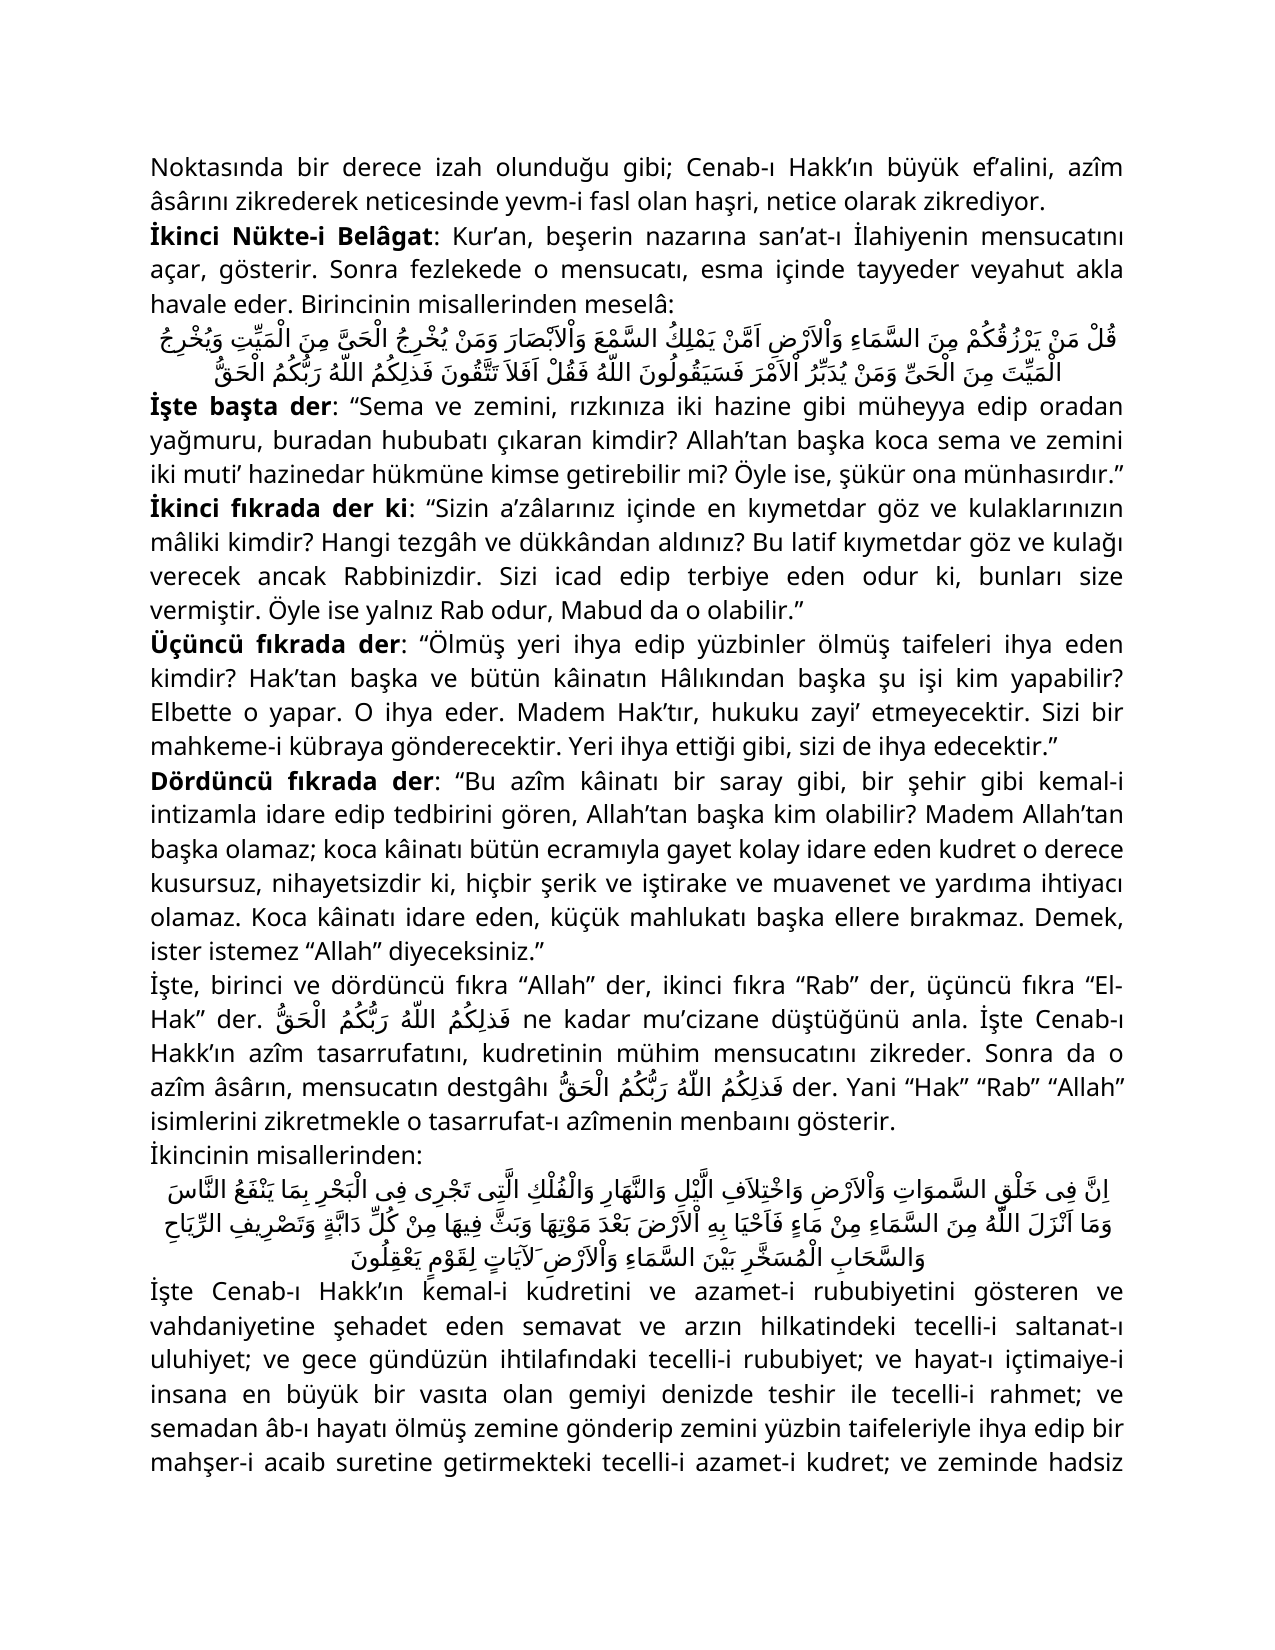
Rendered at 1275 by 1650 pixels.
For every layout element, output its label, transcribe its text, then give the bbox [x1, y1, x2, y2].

text Üçüncü fıkrada der: “Ölmüş yeri ihya edip yüzbinler ölmüş taifeleri ihya eden kimdir? Hak’tan başka ve bütün kâinatın Hâlıkından başka şu işi kim yapabilir? Elbette o yapar. O ihya eder. Madem Hak’tır, hukuku zayi’ etmeyecektir. Sizi bir mahkeme-i kübraya gönderecektir. Yeri ihya ettiği gibi, sizi de ihya edecektir.” [150, 627, 1125, 763]
text اِنَّ فِى خَلْقِ السَّموَاتِ وَاْلاَرْضِ وَاخْتِلاَفِ الَّيْلِ وَالنَّهَارِ وَالْفُلْكِ الَّتِى تَجْرِى فِى الْبَحْرِ بِمَا يَنْفَعُ النَّاسَ وَمَا اَنْزَلَ اللّهُ مِنَ السَّمَاءِ مِنْ مَاءٍ فَاَحْيَا بِهِ اْلاَرْضَ بَعْدَ مَوْتِهَا وَبَثَّ فِيهَا مِنْ كُلِّ دَابَّةٍ وَتَصْرِيفِ الرِّيَاحِ وَالسَّحَابِ الْمُسَخَّرِ بَيْنَ السَّمَاءِ وَاْلاَرْضِ َلآيَاتٍ لِقَوْمٍ يَعْقِلُونَ [150, 1172, 1125, 1274]
text Dördüncü fıkrada der: “Bu azîm kâinatı bir saray gibi, bir şehir gibi kemal-i intizamla idare edip tedbirini gören, Allah’tan başka kim olabilir? Madem Allah’tan başka olamaz; koca kâinatı bütün ecramıyla gayet kolay idare eden kudret o derece kusursuz, nihayetsizdir ki, hiçbir şerik ve iştirake ve muavenet ve yardıma ihtiyacı olamaz. Koca kâinatı idare eden, küçük mahlukatı başka ellere bırakmaz. Demek, ister istemez “Allah” diyeceksiniz.” [150, 763, 1125, 967]
text قُلْ مَنْ يَرْزُقُكُمْ مِنَ السَّمَاءِ وَاْلاَرْضِ اَمَّنْ يَمْلِكُ السَّمْعَ وَاْلاَبْصَارَ وَمَنْ يُخْرِجُ الْحَىَّ مِنَ الْمَيِّتِ وَيُخْرِجُ الْمَيِّتَ مِنَ الْحَىِّ وَمَنْ يُدَبِّرُ اْلاَمْرَ فَسَيَقُولُونَ اللّهُ فَقُلْ اَفَلاَ تَتَّقُونَ فَذلِكُمُ اللّهُ رَبُّكُمُ الْحَقُّ [150, 320, 1125, 388]
text İkinci Nükte-i Belâgat: Kur’an, beşerin nazarına san’at-ı İlahiyenin mensucatını açar, gösterir. Sonra fezlekede o mensucatı, esma içinde tayyeder veyahut akla havale eder. Birincinin misallerinden meselâ: [150, 218, 1125, 320]
text İkinci fıkrada der ki: “Sizin a’zâlarınız içinde en kıymetdar göz ve kulaklarınızın mâliki kimdir? Hangi tezgâh ve dükkândan aldınız? Bu latif kıymetdar göz ve kulağı verecek ancak Rabbinizdir. Sizi icad edip terbiye eden odur ki, bunları size vermiştir. Öyle ise yalnız Rab odur, Mabud da o olabilir.” [150, 491, 1125, 627]
text İşte, birinci ve dördüncü fıkra “Allah” der, ikinci fıkra “Rab” der, üçüncü fıkra “El-Hak” der. فَذلِكُمُ اللّهُ رَبُّكُمُ الْحَقُّ ne kadar mu’cizane düştüğünü anla. İşte Cenab-ı Hakk’ın azîm tasarrufatını, kudretinin mühim mensucatını zikreder. Sonra da o azîm âsârın, mensucatın destgâhı فَذلِكُمُ اللّهُ رَبُّكُمُ الْحَقُّ der. Yani “Hak” “Rab” “Allah” isimlerini zikretmekle o tasarrufat-ı azîmenin menbaını gösterir. [150, 967, 1125, 1138]
text Noktasında bir derece izah olunduğu gibi; Cenab-ı Hakk’ın büyük ef’alini, azîm âsârını zikrederek neticesinde yevm-i fasl olan haşri, netice olarak zikrediyor. [150, 150, 1125, 218]
text İşte Cenab-ı Hakk’ın kemal-i kudretini ve azamet-i rububiyetini gösteren ve vahdaniyetine şehadet eden semavat ve arzın hilkatindeki tecelli-i saltanat-ı uluhiyet; ve gece gündüzün ihtilafındaki tecelli-i rububiyet; ve hayat-ı içtimaiye-i insana en büyük bir vasıta olan gemiyi denizde teshir ile tecelli-i rahmet; ve semadan âb-ı hayatı ölmüş zemine gönderip zemini yüzbin taifeleriyle ihya edip bir mahşer-i acaib suretine getirmekteki tecelli-i azamet-i kudret; ve zeminde hadsiz muhtelif hayvanatı basit bir topraktan halketmekteki tecelli-i rahmet ve kudret; ve rüzgârları, nebatat ve hayvanatın teneffüs ve telkîhlerine hizmet gibi vezaif-i azîme ile tavzif edip tedbir ve teneffüse sâlih vaziyete getirmek için tahrik ve idaresindeki tecelli-i rahmet ve hikmet; ve zemin ve âsuman ortasında vasıta-i rahmet olan bulutları bir mahşer-i acaib gibi muallakta toplayıp dağıtmak, bir ordu gibi istirahat ettirip vazife başına davet etmek gibi teshirindeki tecelli-i rububiyet gibi mensucat-ı san’atı ta’dad ettikten sonra aklı, onların hakaikına ve tafsiline sevkedip tefekkür ettirmek için َلآيَاتٍ لِقَوْمٍ يَعْقِلُونَ der. Onunla ukûlü ikaz için akla havale eder. [150, 1274, 1125, 1478]
text İşte başta der: “Sema ve zemini, rızkınıza iki hazine gibi müheyya edip oradan yağmuru, buradan hububatı çıkaran kimdir? Allah’tan başka koca sema ve zemini iki muti’ hazinedar hükmüne kimse getirebilir mi? Öyle ise, şükür ona münhasırdır.” [150, 388, 1125, 491]
text İkincinin misallerinden: [150, 1138, 1125, 1172]
